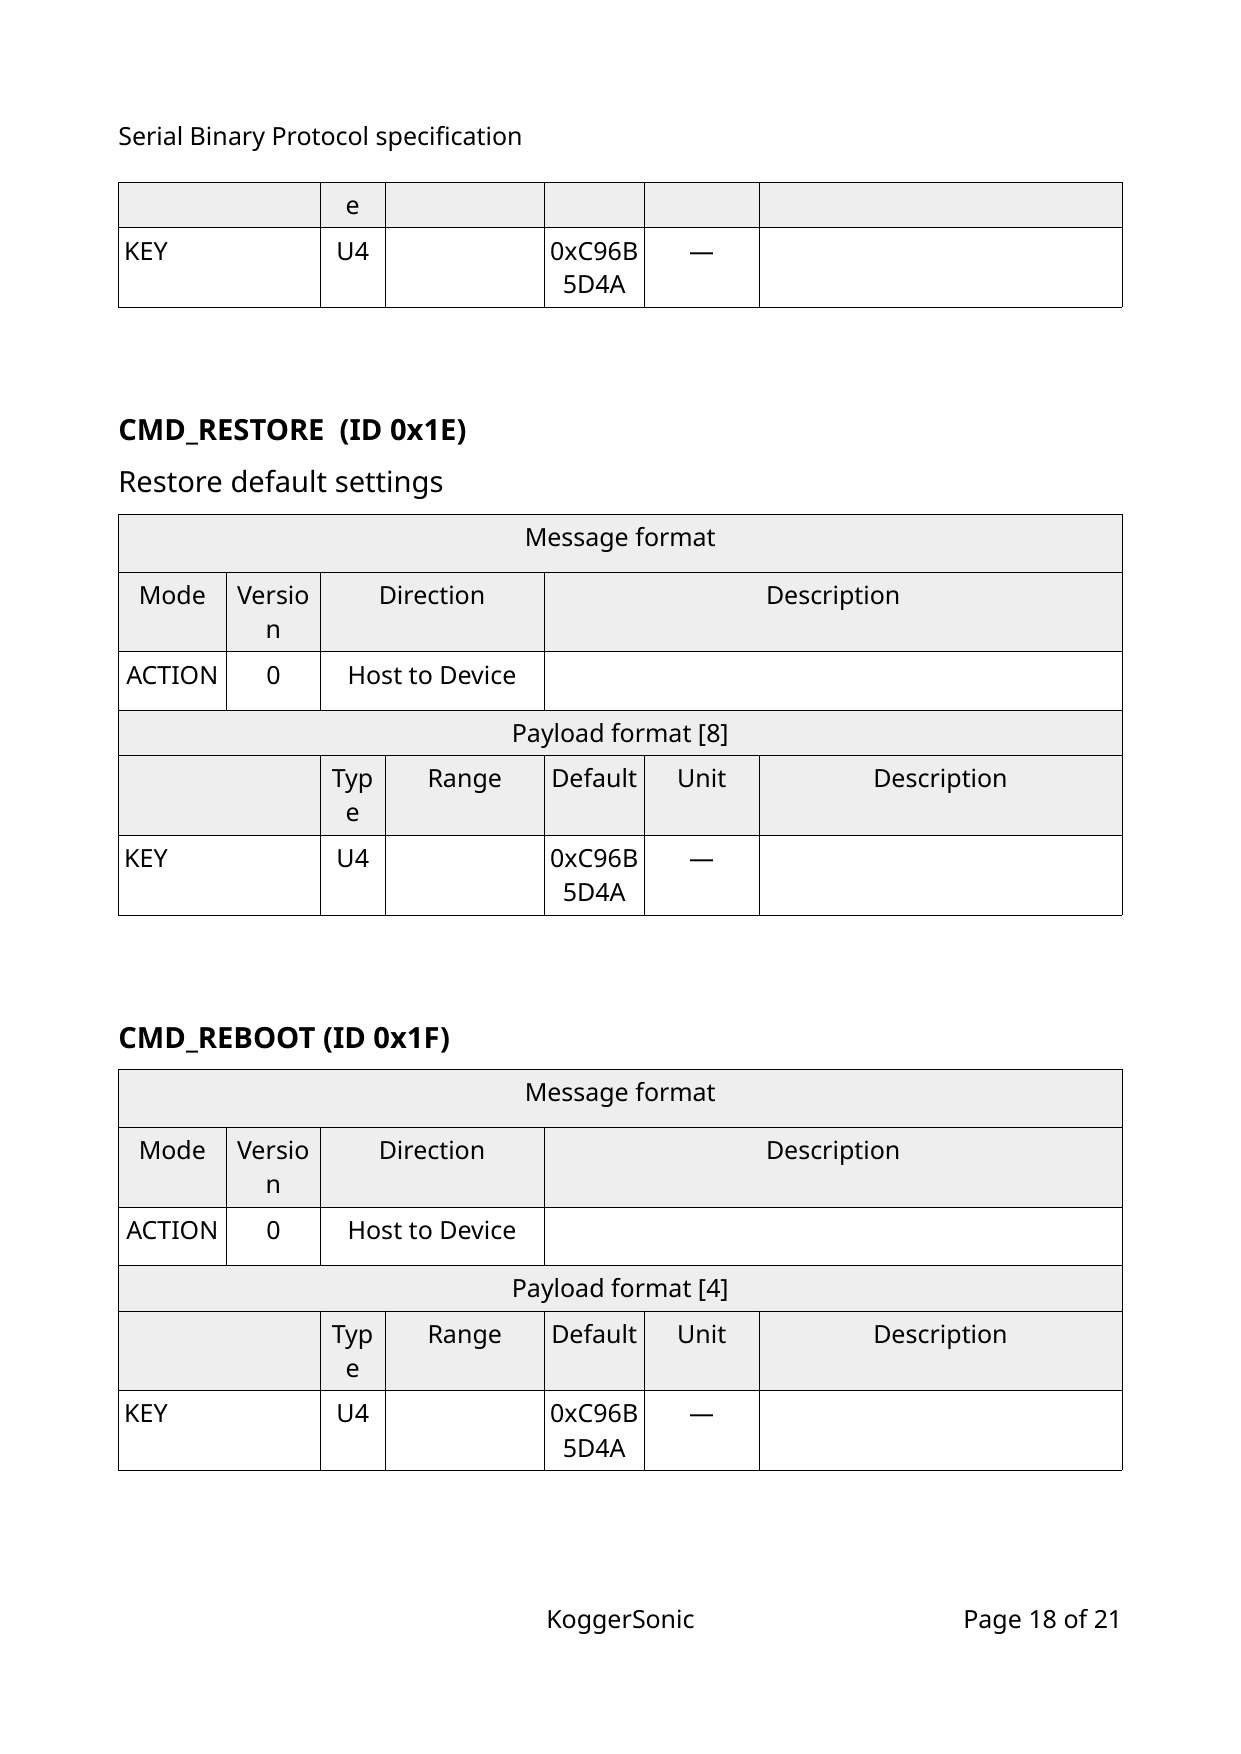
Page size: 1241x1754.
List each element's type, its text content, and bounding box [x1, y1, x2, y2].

table_cell ACTION [119, 1208, 226, 1265]
table_cell — [645, 228, 759, 307]
table_cell Direction [321, 573, 544, 651]
table_cell Type [321, 1312, 385, 1390]
table_cell [545, 1208, 1122, 1265]
table_cell — [645, 1391, 759, 1470]
table_cell Range [386, 756, 544, 835]
table_cell Version [227, 1128, 320, 1207]
table_cell Description [545, 1128, 1122, 1207]
table_cell [386, 836, 544, 914]
table_cell — [645, 836, 759, 914]
table_cell [386, 228, 544, 307]
table_cell Mode [119, 573, 226, 651]
table_cell Default [545, 756, 644, 835]
table_cell [386, 183, 544, 227]
table_header Message format [119, 515, 1122, 572]
table_cell [545, 183, 644, 227]
table_cell Version [227, 573, 320, 651]
subtitle CMD_REBOOT (ID 0x1F) [118, 1017, 1122, 1057]
table_cell Direction [321, 1128, 544, 1207]
table_cell 0xC96B 5D4A [545, 228, 644, 307]
table_cell Default [545, 1312, 644, 1390]
subtitle CMD_RESTORE (ID 0x1E) [118, 409, 1122, 449]
table_cell Mode [119, 1128, 226, 1207]
table_cell 0 [227, 1208, 320, 1265]
table_cell Host to Device [321, 652, 544, 709]
table_cell U4 [321, 836, 385, 914]
table_cell ACTION [119, 652, 226, 709]
table_cell U4 [321, 1391, 385, 1470]
table_cell [760, 183, 1122, 227]
table_cell Range [386, 1312, 544, 1390]
table_cell KEY [119, 228, 320, 307]
table_cell [386, 1391, 544, 1470]
table_cell [760, 836, 1122, 914]
table_cell Description [760, 756, 1122, 835]
table_cell [760, 228, 1122, 307]
table_cell Host to Device [321, 1208, 544, 1265]
table_cell [760, 1391, 1122, 1470]
table_cell U4 [321, 228, 385, 307]
table_header Message format [119, 1070, 1122, 1127]
table_cell Payload format [4] [119, 1266, 1122, 1311]
table_cell KEY [119, 836, 320, 914]
table_cell Unit [645, 1312, 759, 1390]
table_cell Type [321, 756, 385, 835]
text Restore default settings [118, 461, 1122, 501]
table_cell 0 [227, 652, 320, 709]
table_cell KEY [119, 1391, 320, 1470]
table_cell 0xC96B 5D4A [545, 836, 644, 914]
table_cell [119, 756, 320, 835]
table_cell Payload format [8] [119, 711, 1122, 755]
table_cell [119, 1312, 320, 1390]
table_cell [545, 652, 1122, 709]
table_cell 0xC96B 5D4A [545, 1391, 644, 1470]
table_cell Description [545, 573, 1122, 651]
table_cell [645, 183, 759, 227]
table_cell Unit [645, 756, 759, 835]
table_cell Description [760, 1312, 1122, 1390]
table_cell e [321, 183, 385, 227]
table_cell [119, 183, 320, 227]
